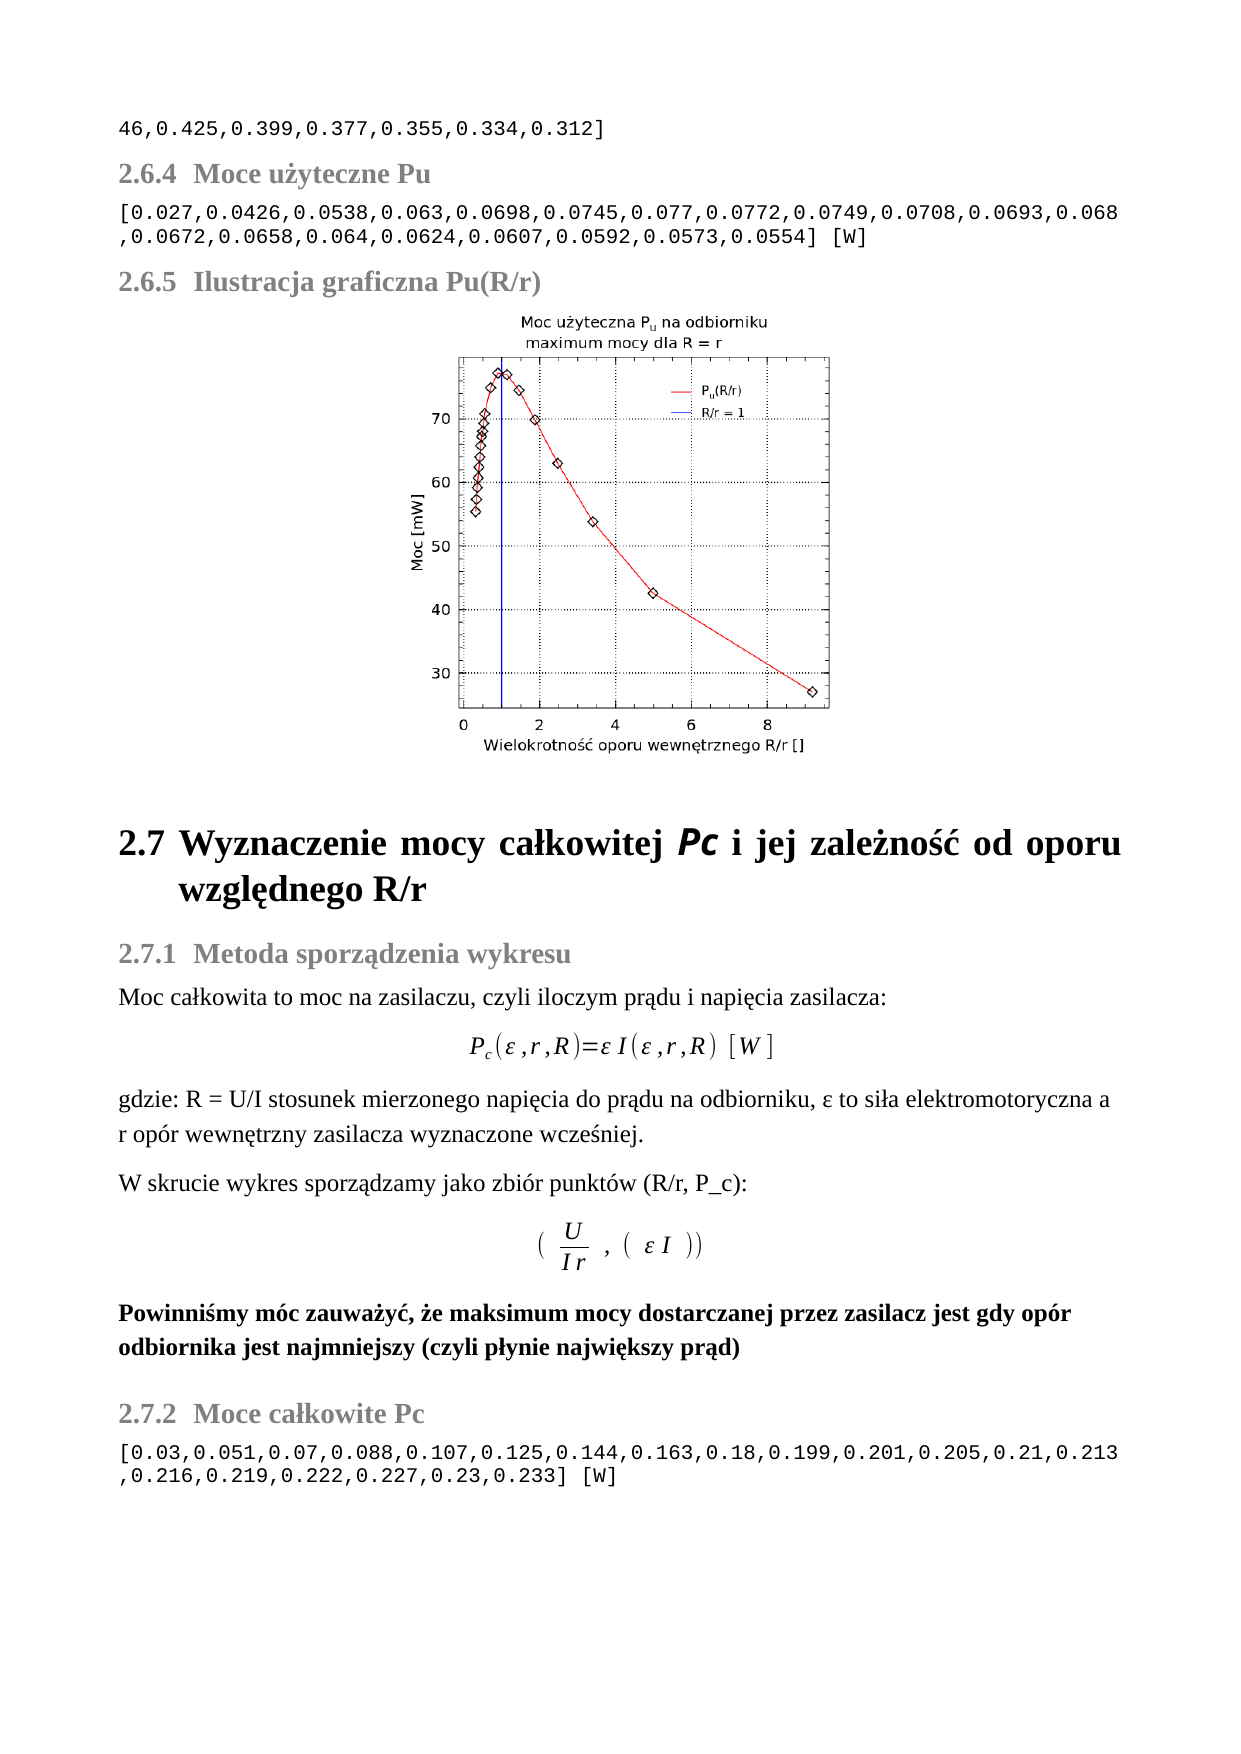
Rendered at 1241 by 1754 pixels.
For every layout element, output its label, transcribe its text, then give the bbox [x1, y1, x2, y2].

text W skrucie wykres sporządzamy jako zbiór punktów (R/r, P_c): [118, 1168, 1122, 1197]
text [0.027,0.0426,0.0538,0.063,0.0698,0.0745,0.077,0.0772,0.0749,0.0708,0.0693,0.068,0.0672,0.0658,0.064,0.0624,0.0607,0.0592,0.0573,0.0554] [W] [118, 202, 1122, 250]
picture [388, 310, 852, 774]
subtitle Metoda sporządzenia wykresu [118, 936, 1122, 970]
subtitle Moce użyteczne Pu [118, 156, 1122, 190]
text Moc całkowita to moc na zasilaczu, czyli iloczym prądu i napięcia zasilacza: [118, 982, 1122, 1011]
text Powinniśmy móc zauważyć, że maksimum mocy dostarczanej przez zasilacz jest gdy opór odbiornika jest najmniejszy (czyli płynie największy prąd) [118, 1298, 1122, 1361]
subtitle Wyznaczenie mocy całkowitej Pc i jej zależność od oporu względnego R/r [118, 815, 1122, 909]
text 46,0.425,0.399,0.377,0.355,0.334,0.312] [118, 118, 1122, 142]
subtitle Moce całkowite Pc [118, 1396, 1122, 1429]
text [0.03,0.051,0.07,0.088,0.107,0.125,0.144,0.163,0.18,0.199,0.201,0.205,0.21,0.213,0.216,0.219,0.222,0.227,0.23,0.233] [W] [118, 1442, 1122, 1489]
text gdzie: R = U/I stosunek mierzonego napięcia do prądu na odbiorniku, ɛ to siła elektromotoryczna a r opór wewnętrzny zasilacza wyznaczone wcześniej. [118, 1084, 1122, 1148]
subtitle Ilustracja graficzna Pu(R/r) [118, 264, 1122, 298]
